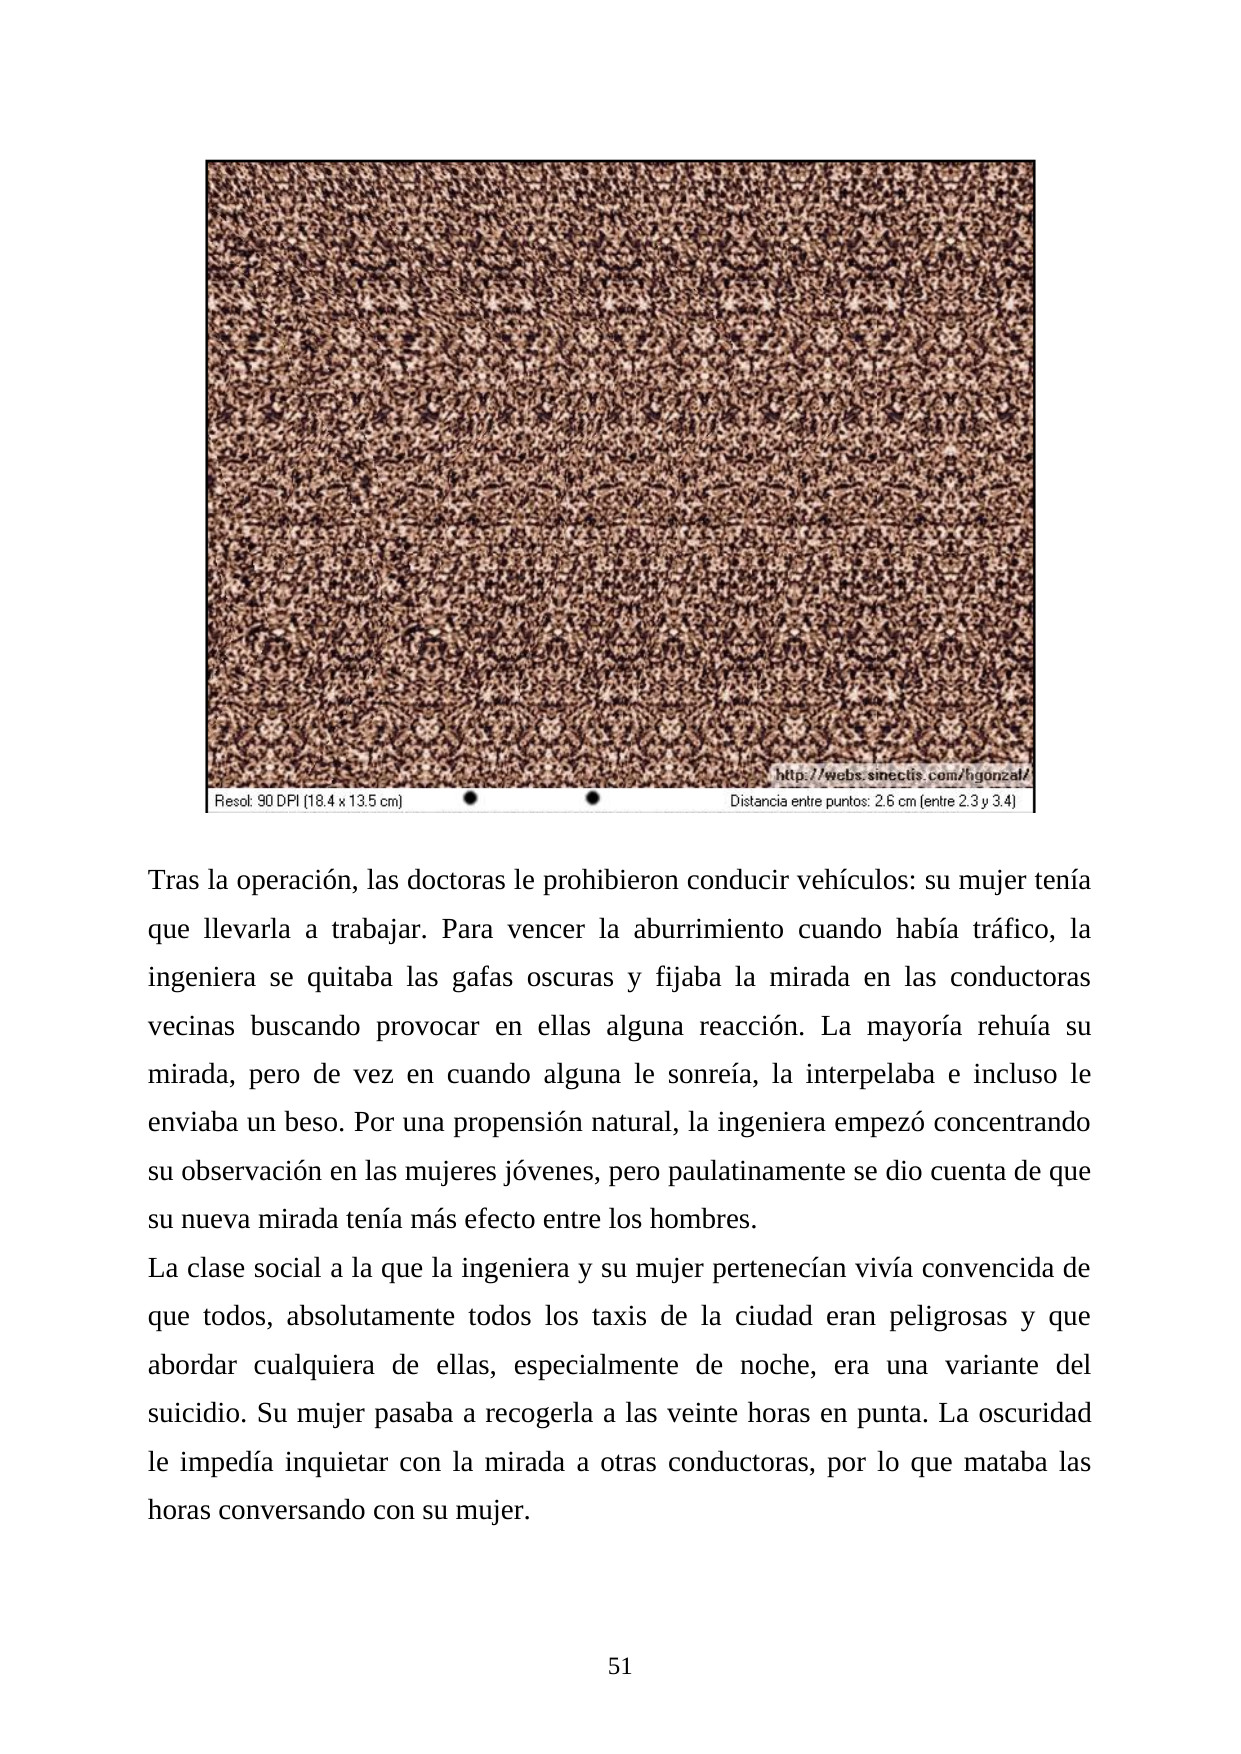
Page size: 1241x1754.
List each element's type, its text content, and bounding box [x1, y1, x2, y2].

text La clase social a la que la ingeniera y su mujer pertenecían vivía convencida de que todos, absolutamente todos los taxis de la ciudad eran peligrosas y que abordar cualquiera de ellas, especialmente de noche, era una variante del suicidio. Su mujer pasaba a recogerla a las veinte horas en punta. La oscuridad le impedía inquietar con la mirada a otras conductoras, por lo que mataba las horas conversando con su mujer. [148, 1251, 1092, 1526]
picture [203, 156, 1037, 813]
text Tras la operación, las doctoras le prohibieron conducir vehículos: su mujer tenía que llevarla a trabajar. Para vencer la aburrimiento cuando había tráfico, la ingeniera se quitaba las gafas oscuras y fijaba la mirada en las conductoras vecinas buscando provocar en ellas alguna reacción. La mayoría rehuía su mirada, pero de vez en cuando alguna le sonreía, la interpelaba e incluso le enviaba un beso. Por una propensión natural, la ingeniera empezó concentrando su observación en las mujeres jóvenes, pero paulatinamente se dio cuenta de que su nueva mirada tenía más efecto entre los hombres. [148, 864, 1092, 1235]
